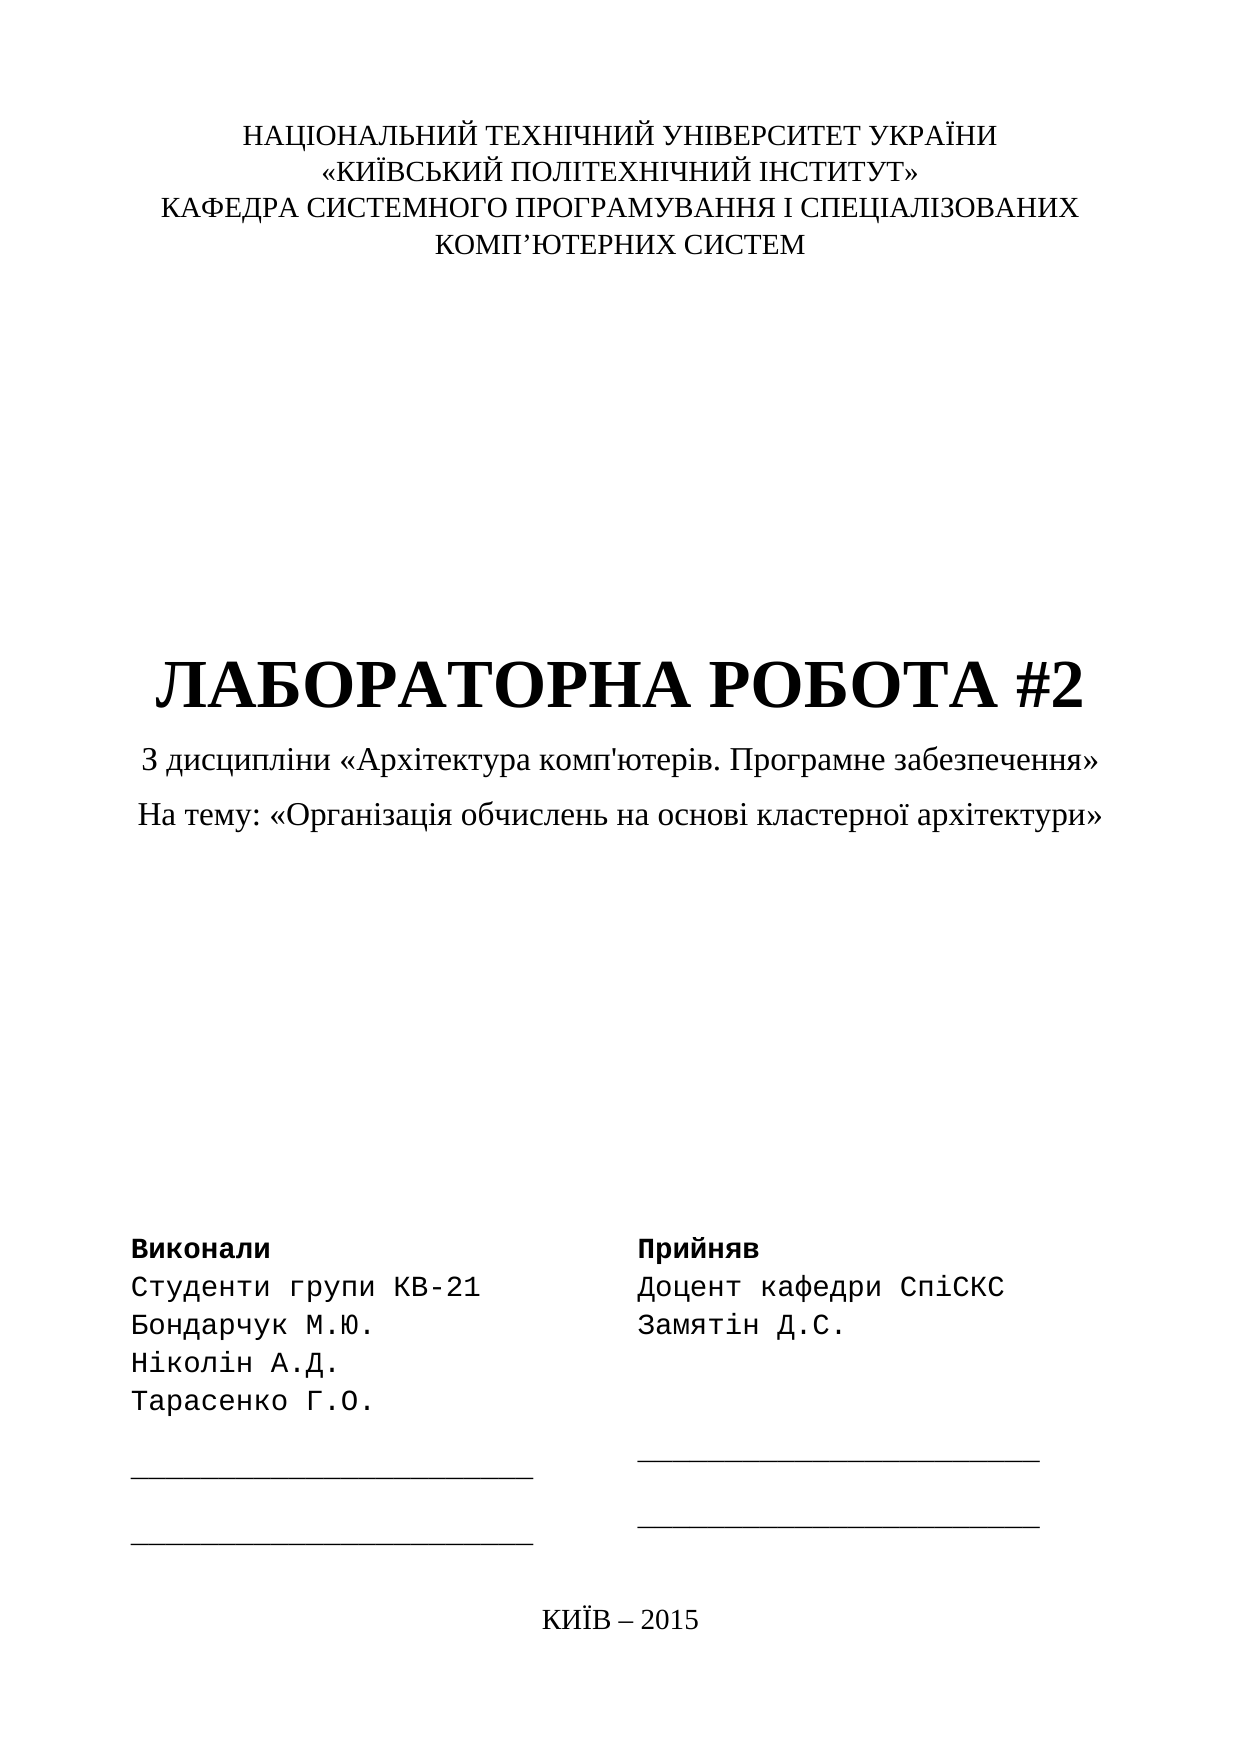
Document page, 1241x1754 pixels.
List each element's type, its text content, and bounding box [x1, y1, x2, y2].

text З дисципліни «Архітектура комп'ютерів. Програмне забезпечення» [118, 739, 1122, 777]
text На тему: «Організація обчислень на основі кластерної архітектури» [118, 794, 1122, 832]
text ЛАБОРАТОРНА РОБОТА #2 [118, 643, 1122, 722]
table_header Виконали Студенти групи КВ-21 Бондарчук М.Ю. Ніколін А.Д. Тарасенко Г.О. _______________________ _______________________ [119, 1234, 626, 1551]
table_header Прийняв Доцент кафедри СпіСКС Замятін Д.С. _______________________ _______________________ [626, 1234, 1121, 1551]
